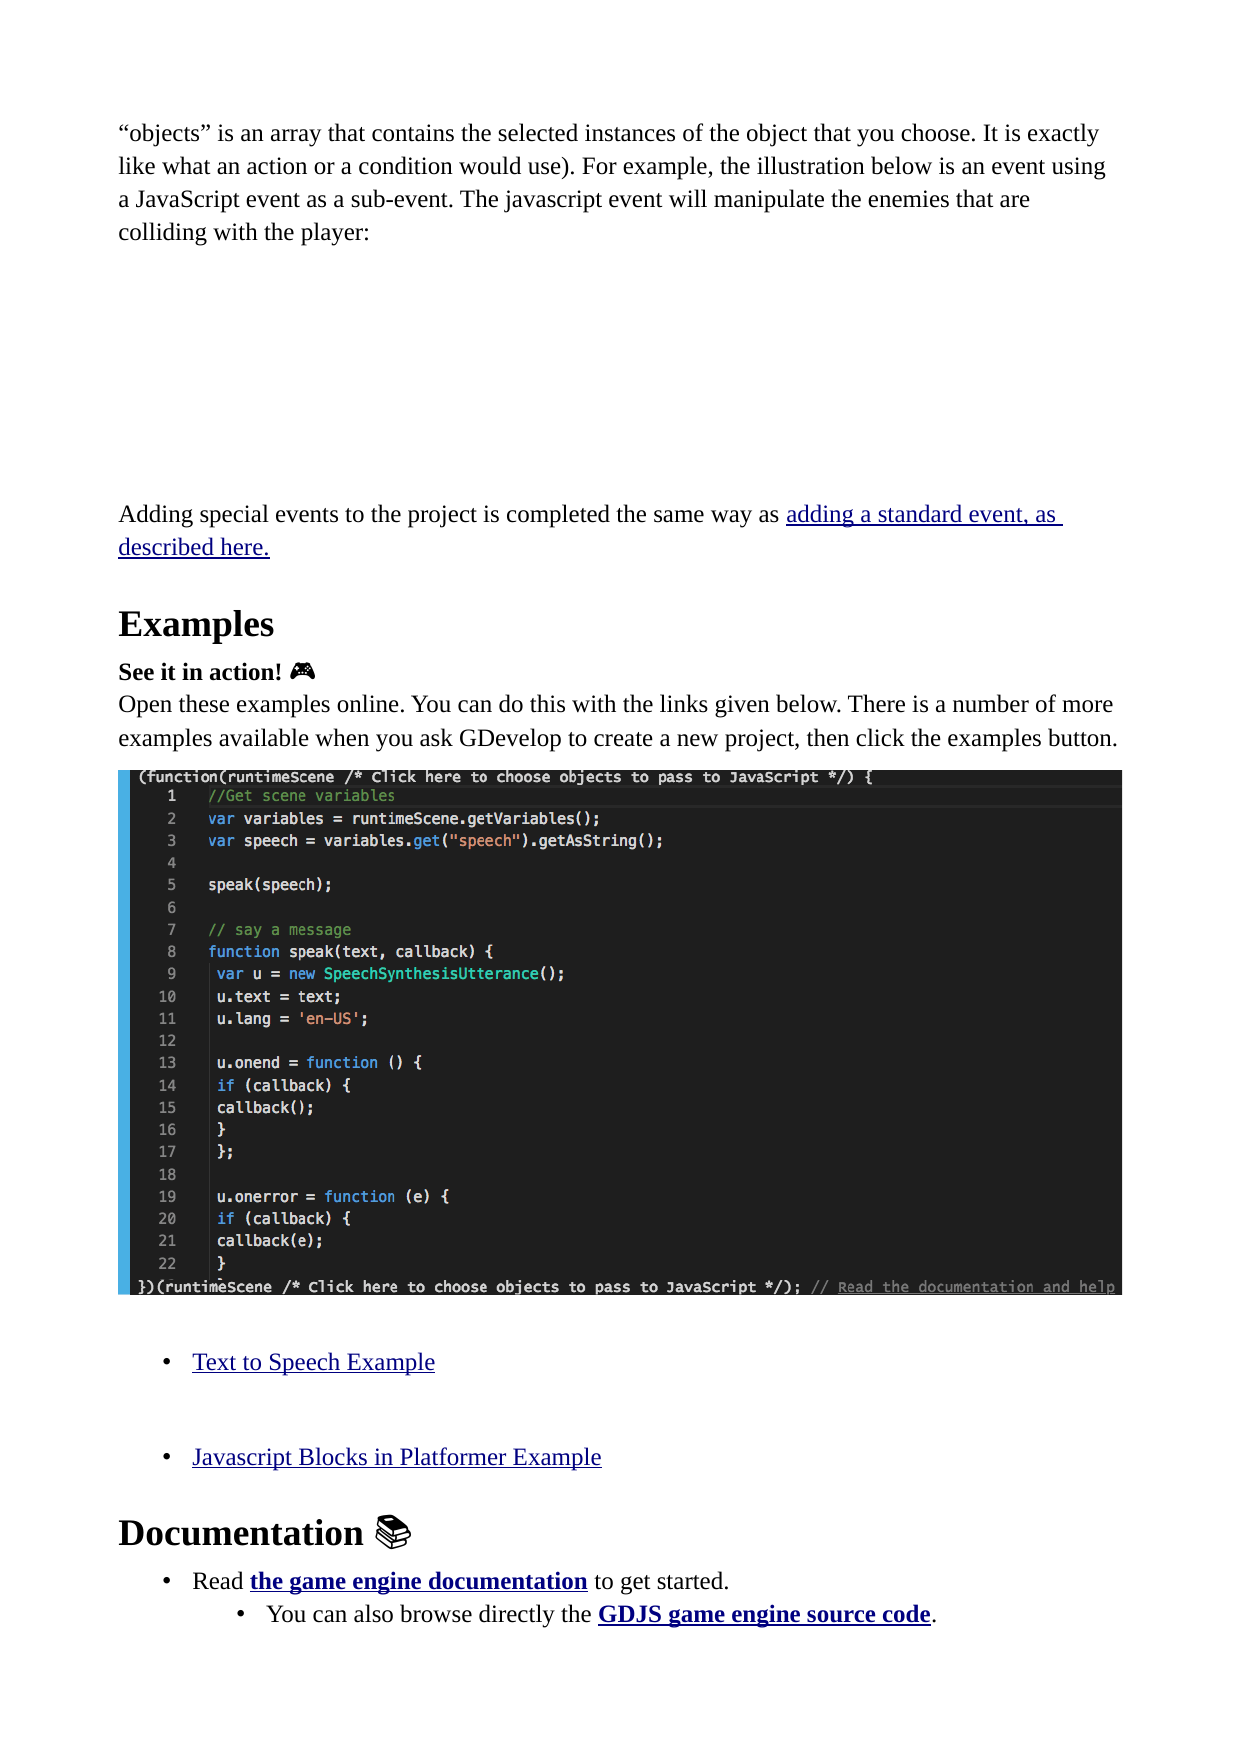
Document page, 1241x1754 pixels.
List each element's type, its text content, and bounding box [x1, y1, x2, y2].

text See it in action! 🎮 Open these examples online. You can do this with the links given below. There is a number of more examples available when you ask GDevelop to create a new project, then click the examples button. [118, 657, 1122, 751]
list Read the game engine documentation to get started. [162, 1566, 1122, 1595]
list You can also browse directly the GDJS game engine source code. [236, 1599, 1122, 1628]
text Adding special events to the project is completed the same way as adding a standard event, as described here. [118, 499, 1122, 561]
picture [118, 770, 1123, 1295]
subtitle Examples [118, 601, 1122, 644]
list Text to Speech Example [162, 1347, 1122, 1376]
list Javascript Blocks in Platformer Example [162, 1442, 1122, 1471]
subtitle Documentation 📚 [118, 1510, 1122, 1553]
text “objects” is an array that contains the selected instances of the object that you choose. It is exactly like what an action or a condition would use). For example, the illustration below is an event using a JavaScript event as a sub-event. The javascript event will manipulate the enemies that are colliding with the player: [118, 118, 1122, 246]
